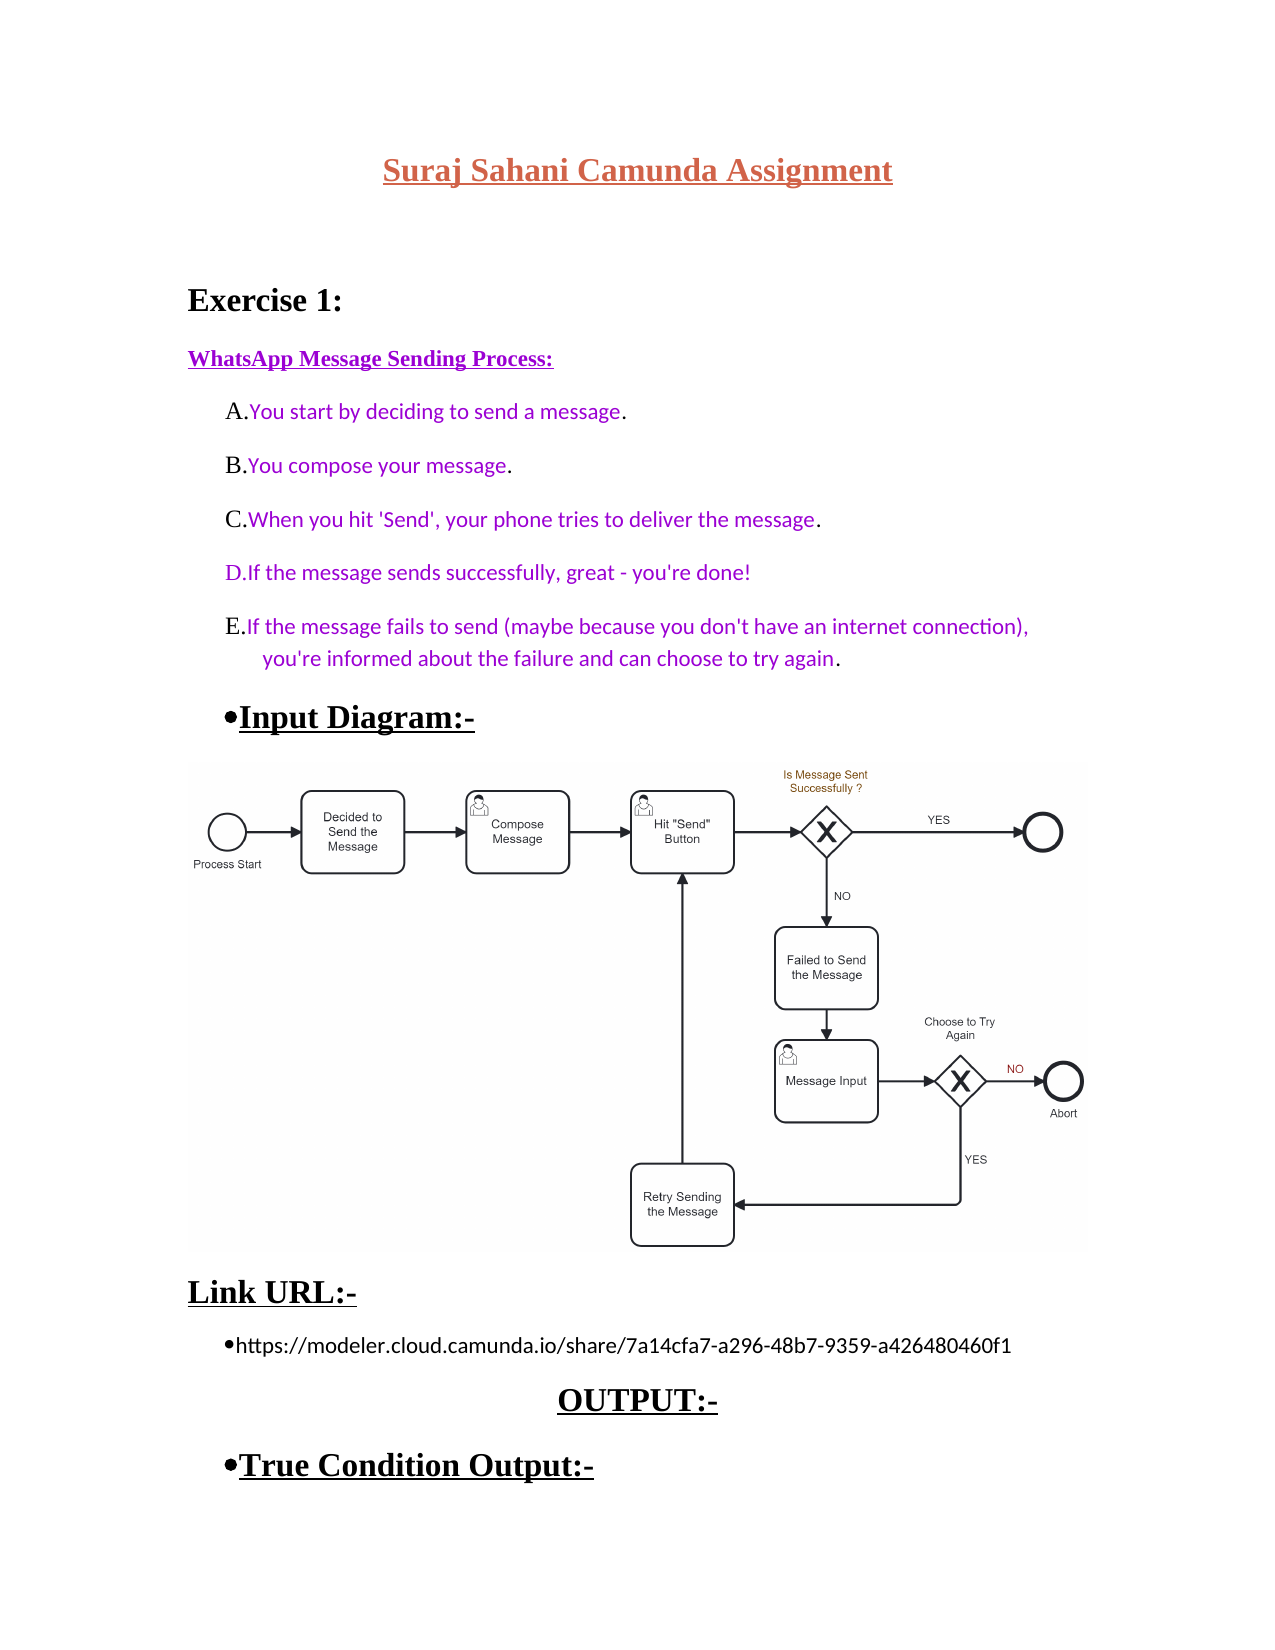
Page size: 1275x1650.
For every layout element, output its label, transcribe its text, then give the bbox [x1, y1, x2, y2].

text Link URL:- [187, 1272, 1087, 1311]
list You compose your message. [225, 450, 1087, 479]
text Exercise 1: [187, 280, 1087, 318]
text Suraj Sahani Camunda Assignment [187, 150, 1087, 188]
list Input Diagram:- [225, 697, 1087, 736]
list If the message fails to send (maybe because you don't have an internet connection), you're informed about the failure and can choose to try again. [225, 611, 1087, 672]
list If the message sends successfully, great - you're done! [225, 558, 1087, 586]
list https://modeler.cloud.camunda.io/share/7a14cfa7-a296-48b7-9359-a426480460f1 [225, 1331, 1087, 1359]
text WhatsApp Message Sending Process: [187, 345, 1087, 371]
list When you hit 'Send', your phone tries to deliver the message. [225, 504, 1087, 533]
list You start by deciding to send a message. [225, 396, 1087, 425]
list True Condition Output:- [225, 1445, 1087, 1483]
text OUTPUT:- [187, 1380, 1087, 1419]
